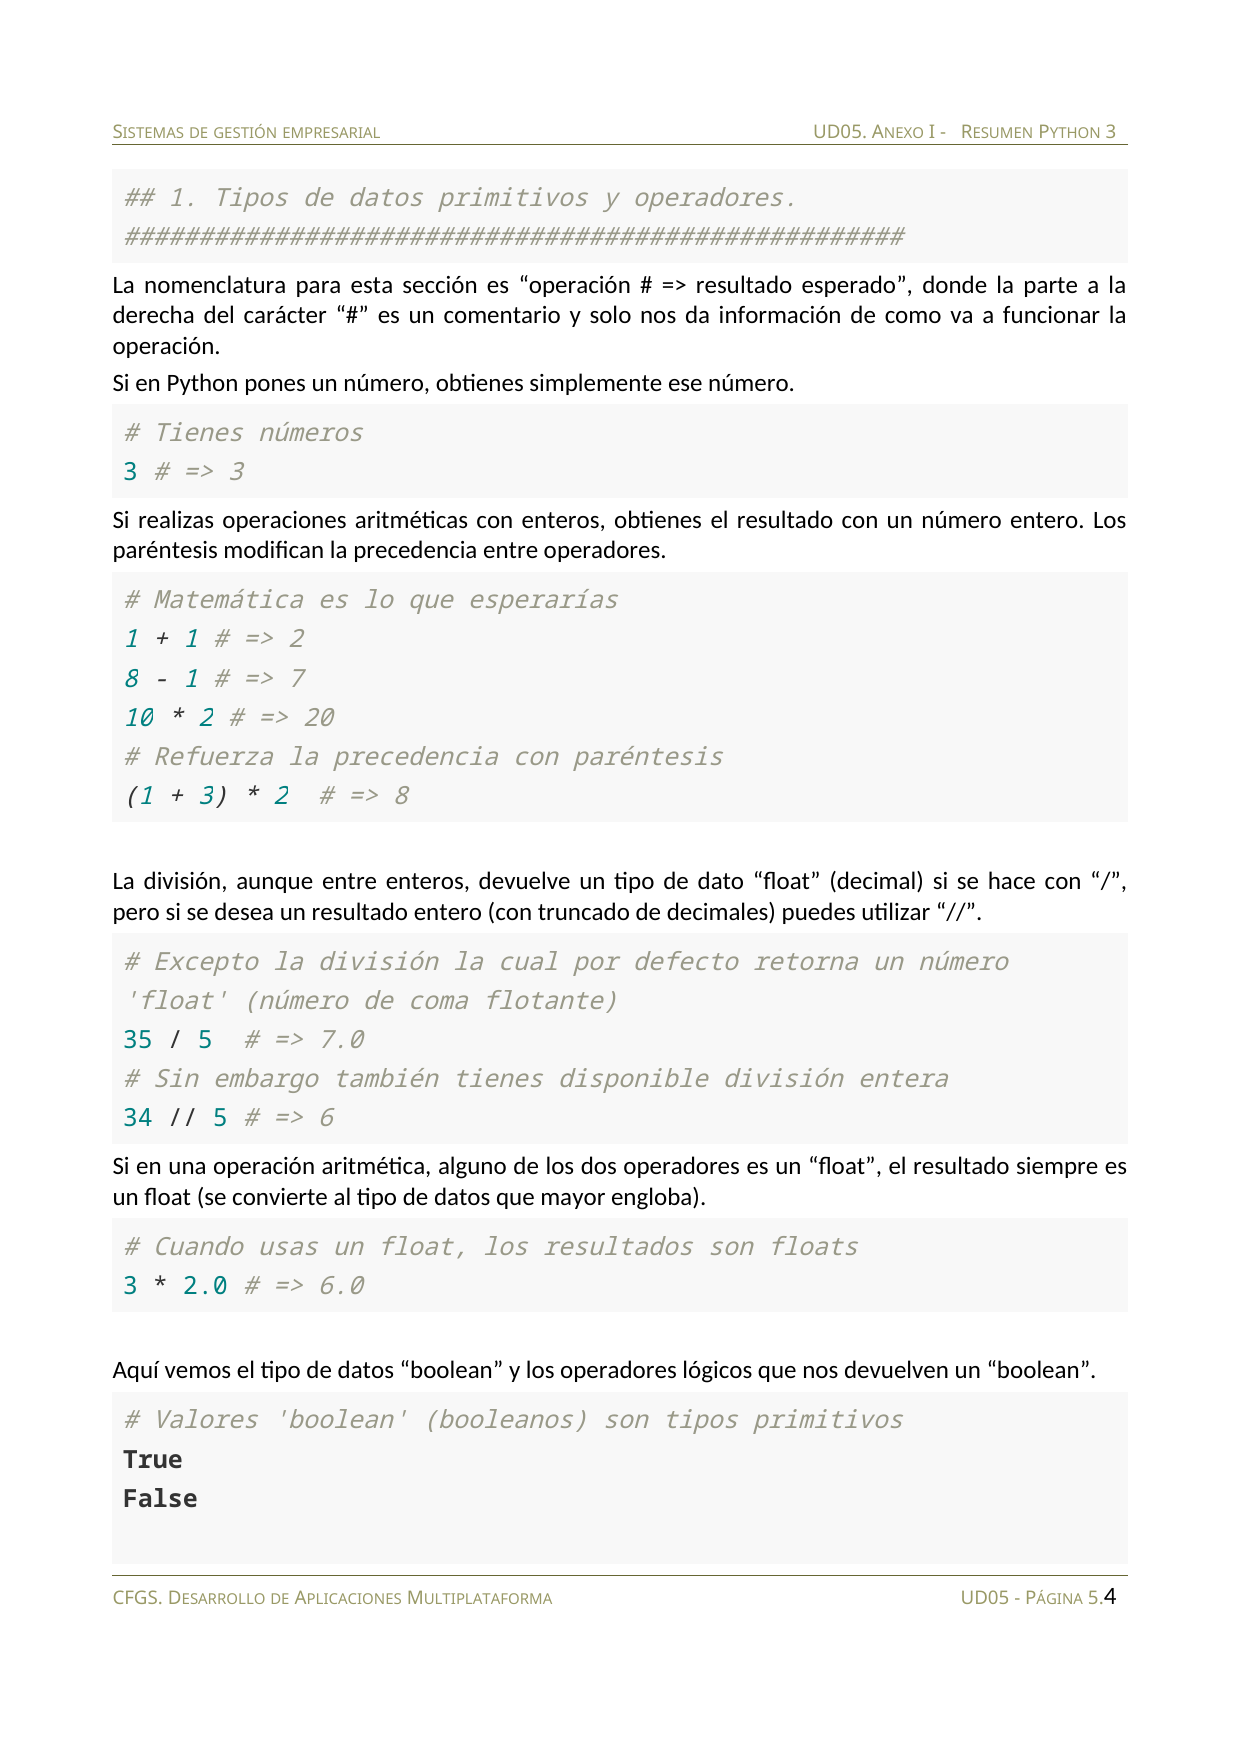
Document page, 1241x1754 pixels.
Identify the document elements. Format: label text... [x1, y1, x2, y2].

text Aquí vemos el tipo de datos “boolean” y los operadores lógicos que nos devuelven un “boolean”. [112, 1355, 1128, 1385]
table_header # Tienes números 3 # => 3 [112, 404, 1128, 498]
text La nomenclatura para esta sección es “operación # => resultado esperado”, donde la parte a la derecha del carácter “#” es un comentario y solo nos da información de como va a funcionar la operación. [112, 269, 1128, 361]
text Si realizas operaciones aritméticas con enteros, obtienes el resultado con un número entero. Los paréntesis modifican la precedencia entre operadores. [112, 504, 1128, 565]
table_header # Matemática es lo que esperarías 1 + 1 # => 2 8 - 1 # => 7 10 * 2 # => 20 # Refuerza la precedencia con paréntesis (1 + 3) * 2 # => 8 [112, 572, 1128, 822]
text La división, aunque entre enteros, devuelve un tipo de dato “float” (decimal) si se hace con “/”, pero si se desea un resultado entero (con truncado de decimales) puedes utilizar “//”. [112, 865, 1128, 926]
text Si en Python pones un número, obtienes simplemente ese número. [112, 367, 1128, 398]
table_header ## 1. Tipos de datos primitivos y operadores. #################################################### [112, 169, 1128, 263]
table_header # Cuando usas un float, los resultados son floats 3 * 2.0 # => 6.0 [112, 1218, 1128, 1312]
table_header # Excepto la división la cual por defecto retorna un número 'float' (número de coma flotante) 35 / 5 # => 7.0 # Sin embargo también tienes disponible división entera 34 // 5 # => 6 [112, 933, 1128, 1144]
table_header # Valores 'boolean' (booleanos) son tipos primitivos True False [112, 1392, 1128, 1564]
text Si en una operación aritmética, alguno de los dos operadores es un “float”, el resultado siempre es un float (se convierte al tipo de datos que mayor engloba). [112, 1150, 1128, 1211]
